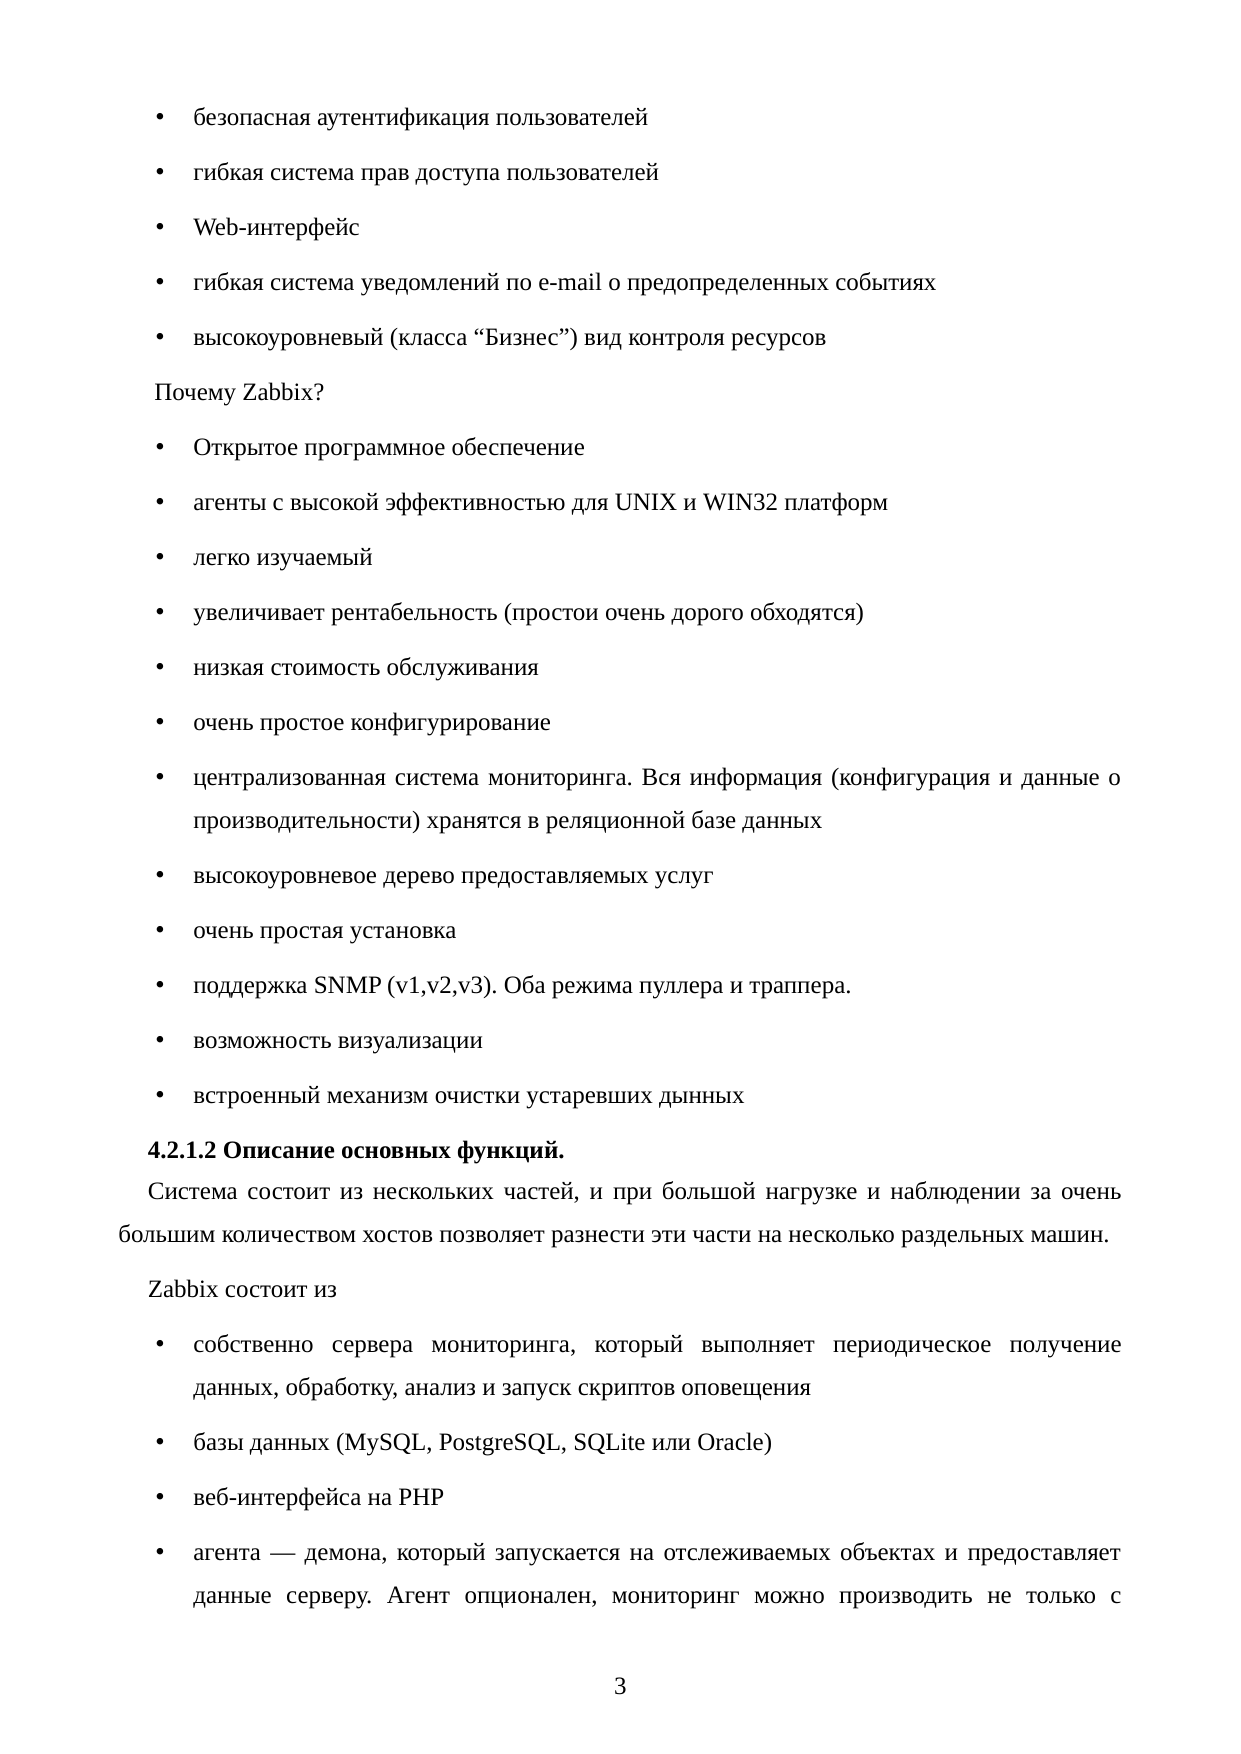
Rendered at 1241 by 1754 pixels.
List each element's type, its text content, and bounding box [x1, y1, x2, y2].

list безопасная аутентификация пользователей [156, 102, 1122, 131]
list низкая стоимость обслуживания [156, 652, 1122, 681]
list возможность визуализации [156, 1026, 1122, 1054]
list высокоуровневый (класса “Бизнес”) вид контроля ресурсов [156, 322, 1122, 351]
list агенты с высокой эффективностью для UNIX и WIN32 платформ [156, 487, 1122, 516]
list высокоуровневое дерево предоставляемых услуг [156, 861, 1122, 889]
list централизованная система мониторинга. Вся информация (конфигурация и данные о производительности) хранятся в реляционной базе данных [156, 762, 1122, 834]
list увеличивает рентабельность (простои очень дорого обходятся) [156, 597, 1122, 626]
list гибкая система уведомлений по e-mail о предопределенных событиях [156, 267, 1122, 296]
text Почему Zabbix? [118, 377, 1122, 406]
list поддержка SNMP (v1,v2,v3). Оба режима пуллера и траппера. [156, 971, 1122, 999]
text Система состоит из нескольких частей, и при большой нагрузке и наблюдении за очень большим количеством хостов позволяет разнести эти части на несколько раздельных машин. [118, 1176, 1122, 1248]
subtitle 4.2.1.2 Описание основных функций. [118, 1136, 1122, 1164]
list базы данных (MySQL, PostgreSQL, SQLite или Oracle) [156, 1427, 1122, 1456]
list агента — демона, который запускается на отслеживаемых объектах и предоставляет данные серверу. Агент опционален, мониторинг можно производить не только с [156, 1537, 1122, 1609]
text Zabbix состоит из [118, 1274, 1122, 1303]
list гибкая система прав доступа пользователей [156, 157, 1122, 186]
list очень простая установка [156, 916, 1122, 944]
list Открытое программное обеспечение [156, 432, 1122, 461]
list собственно сервера мониторинга, который выполняет периодическое получение данных, обработку, анализ и запуск скриптов оповещения [156, 1329, 1122, 1401]
list встроенный механизм очистки устаревших дынных [156, 1081, 1122, 1109]
list Web-интерфейс [156, 212, 1122, 241]
list веб-интерфейса на PHP [156, 1482, 1122, 1511]
list очень простое конфигурирование [156, 707, 1122, 736]
list легко изучаемый [156, 542, 1122, 571]
